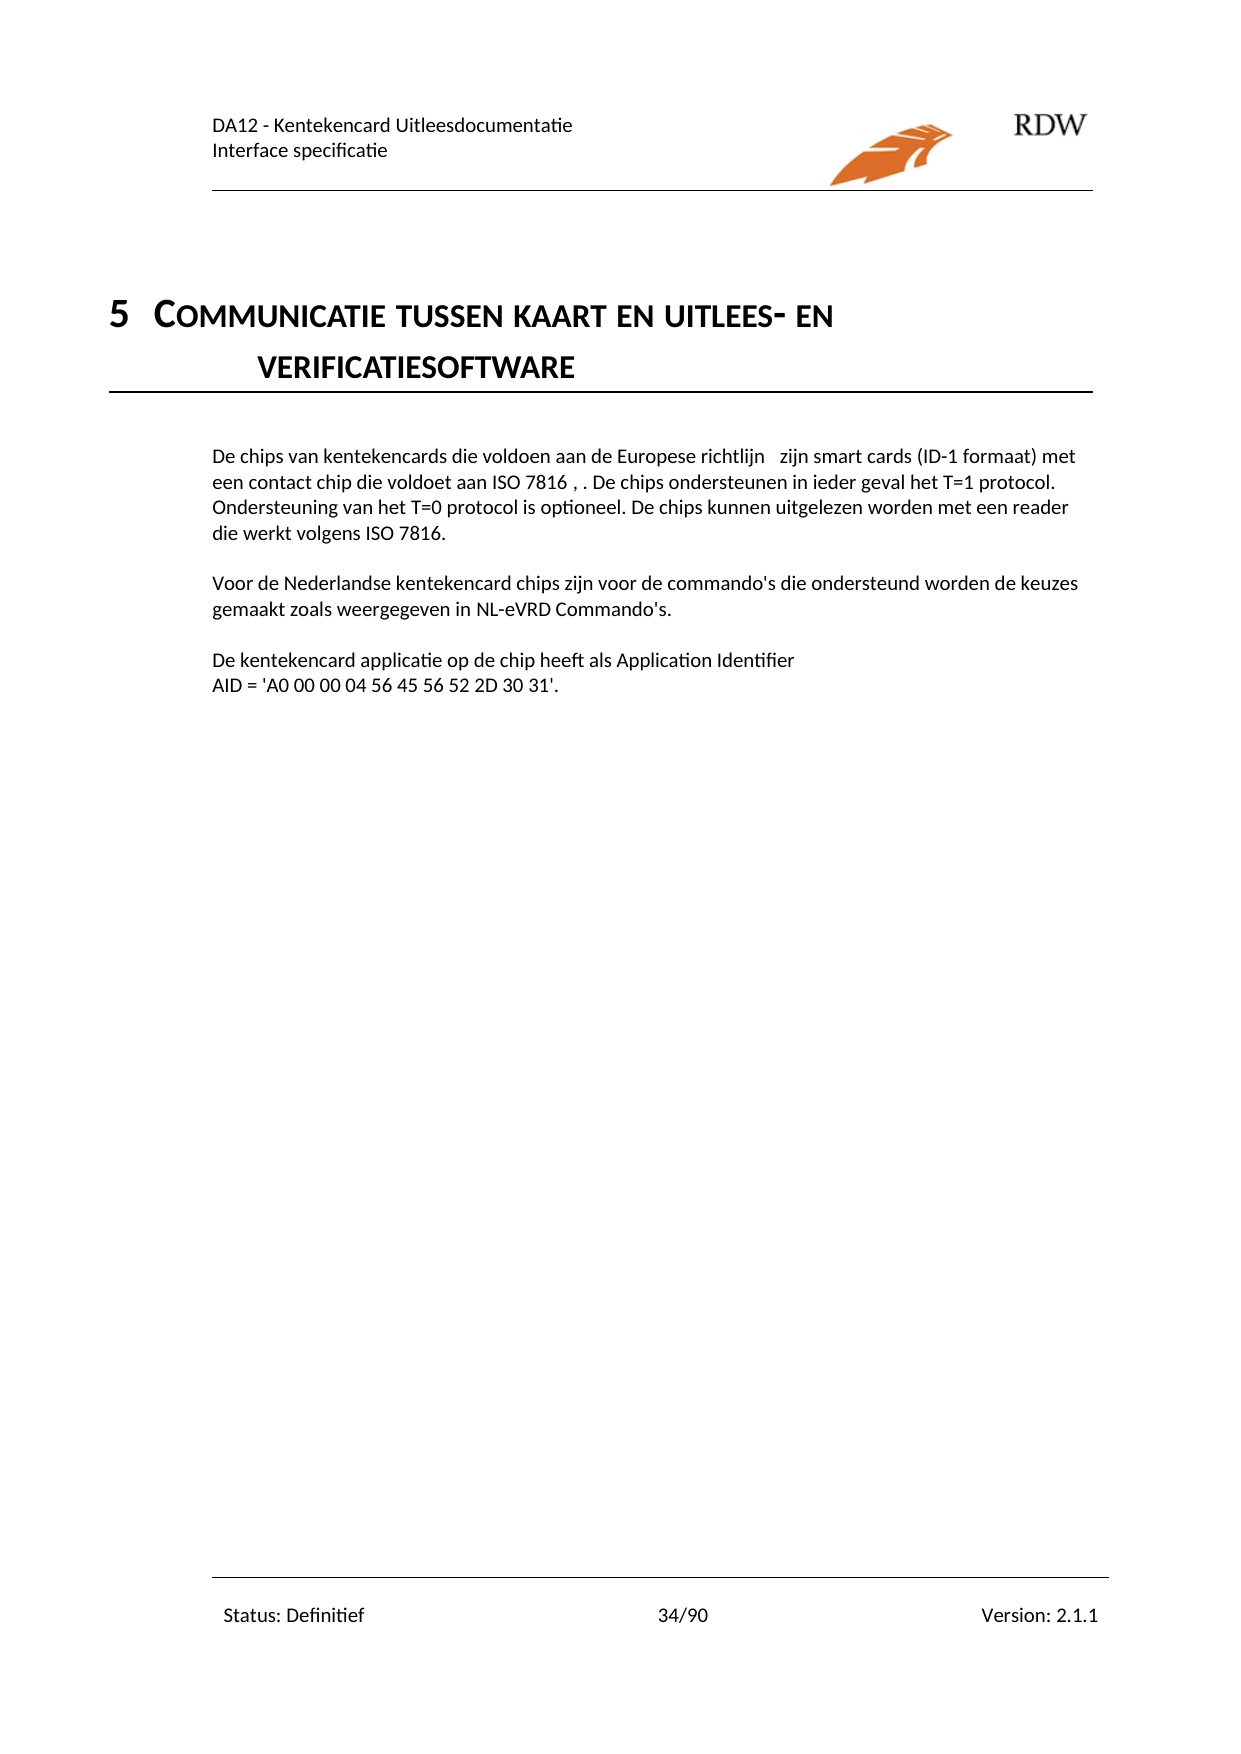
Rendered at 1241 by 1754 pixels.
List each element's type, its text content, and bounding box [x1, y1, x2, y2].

text Voor de Nederlandse kentekencard chips zijn voor de commando's die ondersteund worden de keuzes gemaakt zoals weergegeven in App 2. [212, 571, 1093, 621]
subtitle Communicatie tussen kaart en uitlees- en verificatiesoftware [109, 287, 1093, 391]
text De kentekencard applicatie op de chip heeft als Application Identifier AID = 'A0 00 00 04 56 45 56 52 2D 30 31'. [212, 647, 1093, 698]
text De chips van kentekencards die voldoen aan de Europese richtlijn [1] zijn smart cards (ID-1 formaat) met een contact chip die voldoet aan ISO 7816 [7], [8]. De chips ondersteunen in ieder geval het T=1 protocol. Ondersteuning van het T=0 protocol is optioneel. De chips kunnen uitgelezen worden met een reader die werkt volgens ISO 7816. [212, 443, 1093, 545]
